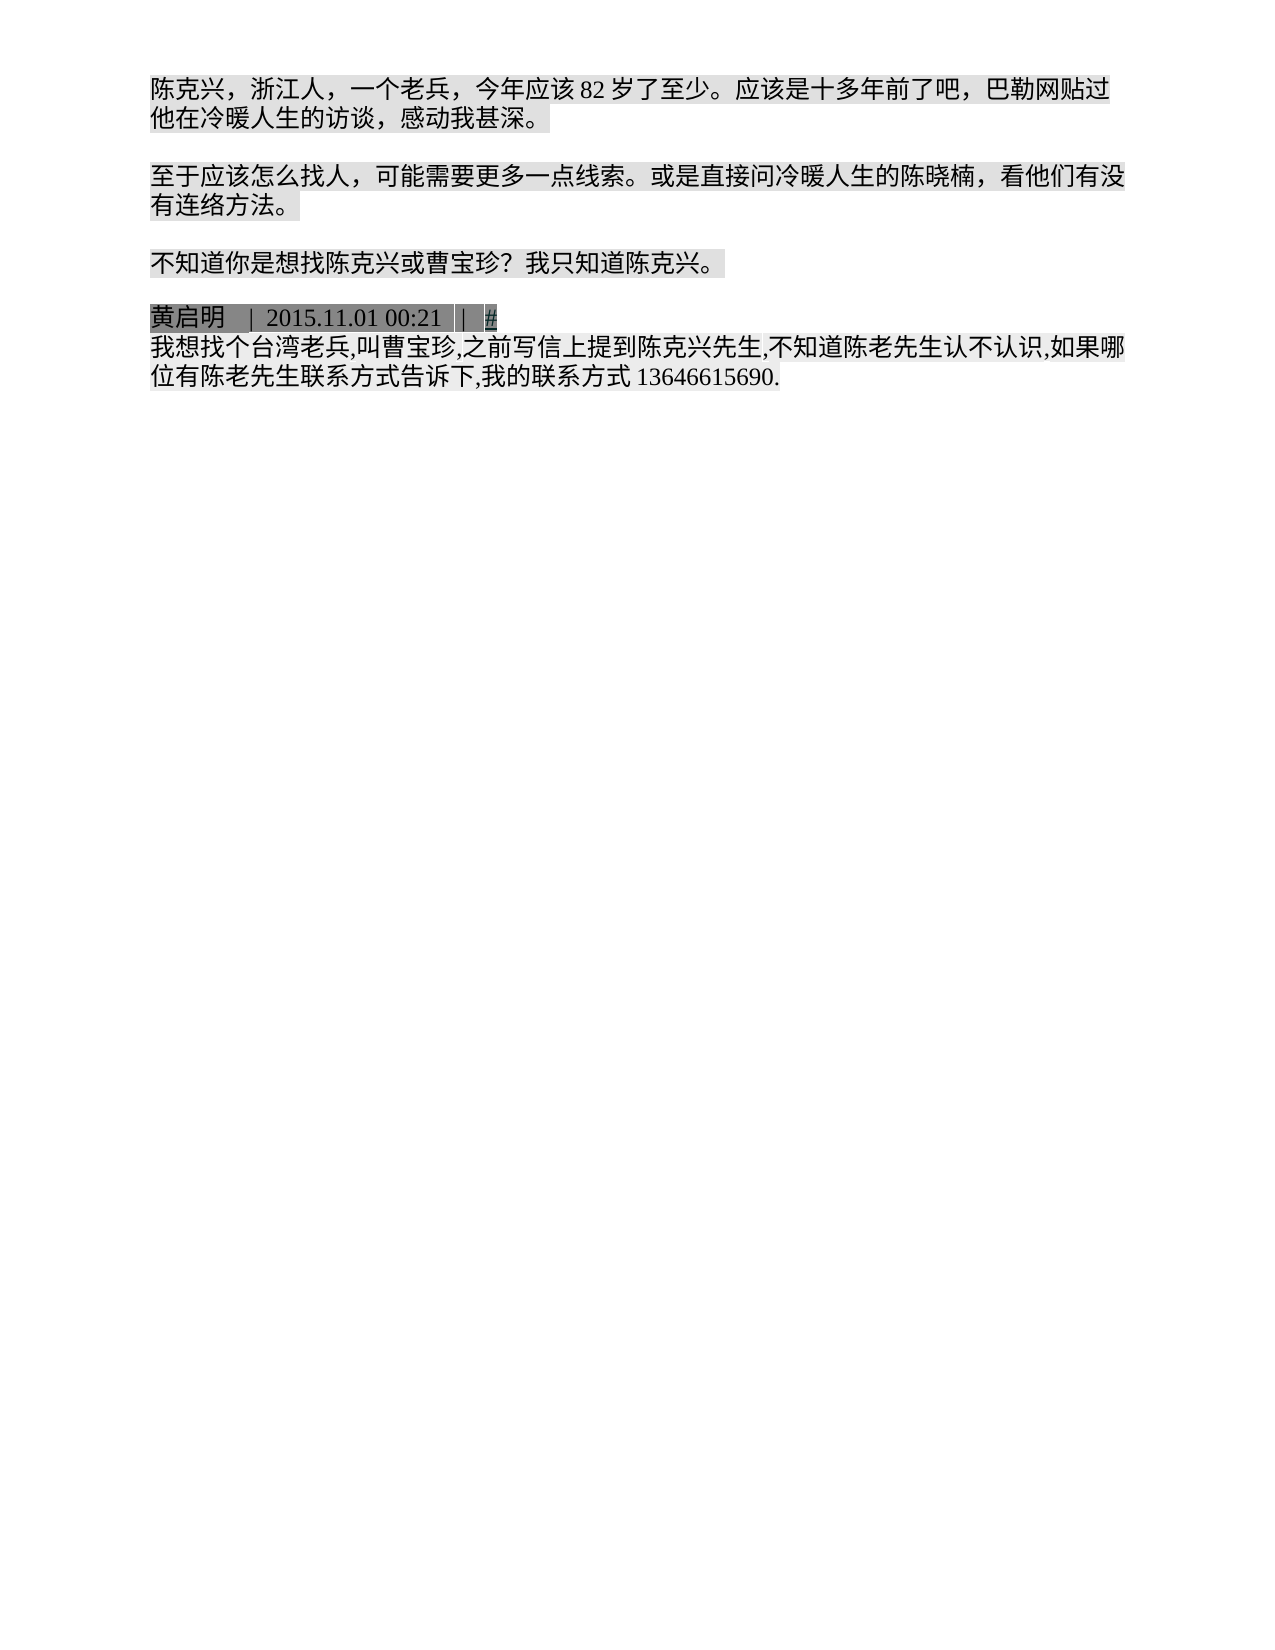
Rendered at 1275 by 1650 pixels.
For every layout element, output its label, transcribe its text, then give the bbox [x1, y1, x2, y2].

text 黄启明 | 2015.11.01 00:21 | # [150, 303, 1125, 333]
text 我想找个台湾老兵,叫曹宝珍,之前写信上提到陈克兴先生,不知道陈老先生认不认识,如果哪位有陈老先生联系方式告诉下,我的联系方式13646615690. [150, 333, 1125, 391]
text 陈克兴，浙江人，一个老兵，今年应该82岁了至少。应该是十多年前了吧，巴勒网贴过他在冷暖人生的访谈，感动我甚深。 至于应该怎么找人，可能需要更多一点线索。或是直接问冷暖人生的陈晓楠，看他们有没有连络方法。 不知道你是想找陈克兴或曹宝珍？我只知道陈克兴。 [150, 75, 1125, 278]
